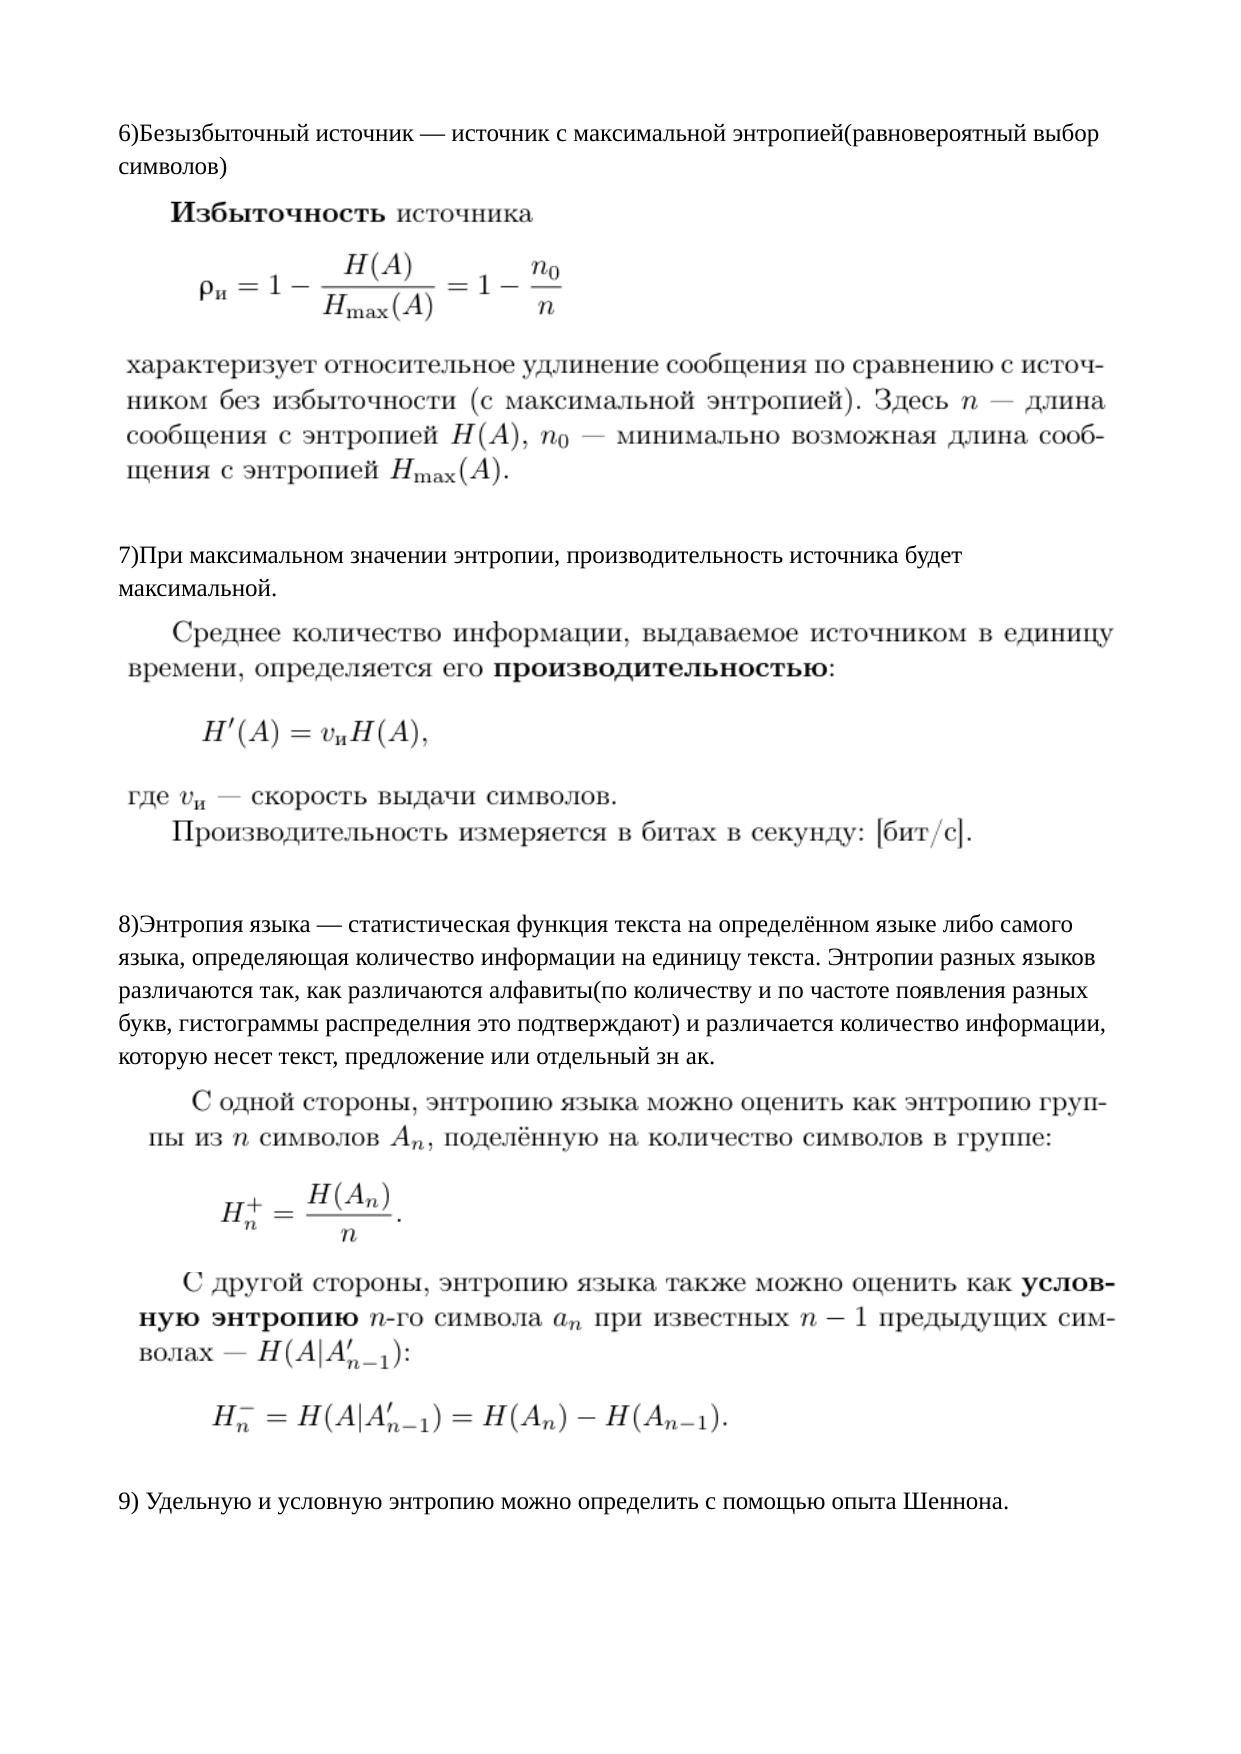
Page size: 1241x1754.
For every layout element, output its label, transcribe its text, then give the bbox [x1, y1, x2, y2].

picture [118, 198, 1123, 488]
text 6)Безызбыточный источник — источник с максимальной энтропией(равновероятный выбор символов) [118, 118, 1122, 180]
picture [118, 620, 1123, 857]
text 7)При максимальном значении энтропии, производительность источника будет максимальной. [118, 540, 1122, 602]
text 8)Энтропия языка — статистическая функция текста на определённом языке либо самого языка, определяющая количество информации на единицу текста. Энтропии разных языков различаются так, как различаются алфавиты(по количеству и по частоте появления разных букв, гистограммы распределния это подтверждают) и различается количество информации, которую несет текст, предложение или отдельный зн ак. [118, 909, 1122, 1070]
picture [118, 1088, 1123, 1264]
picture [121, 1272, 1126, 1439]
text 9) Удельную и условную энтропию можно определить с помощью опыта Шеннона. [118, 1486, 1122, 1515]
